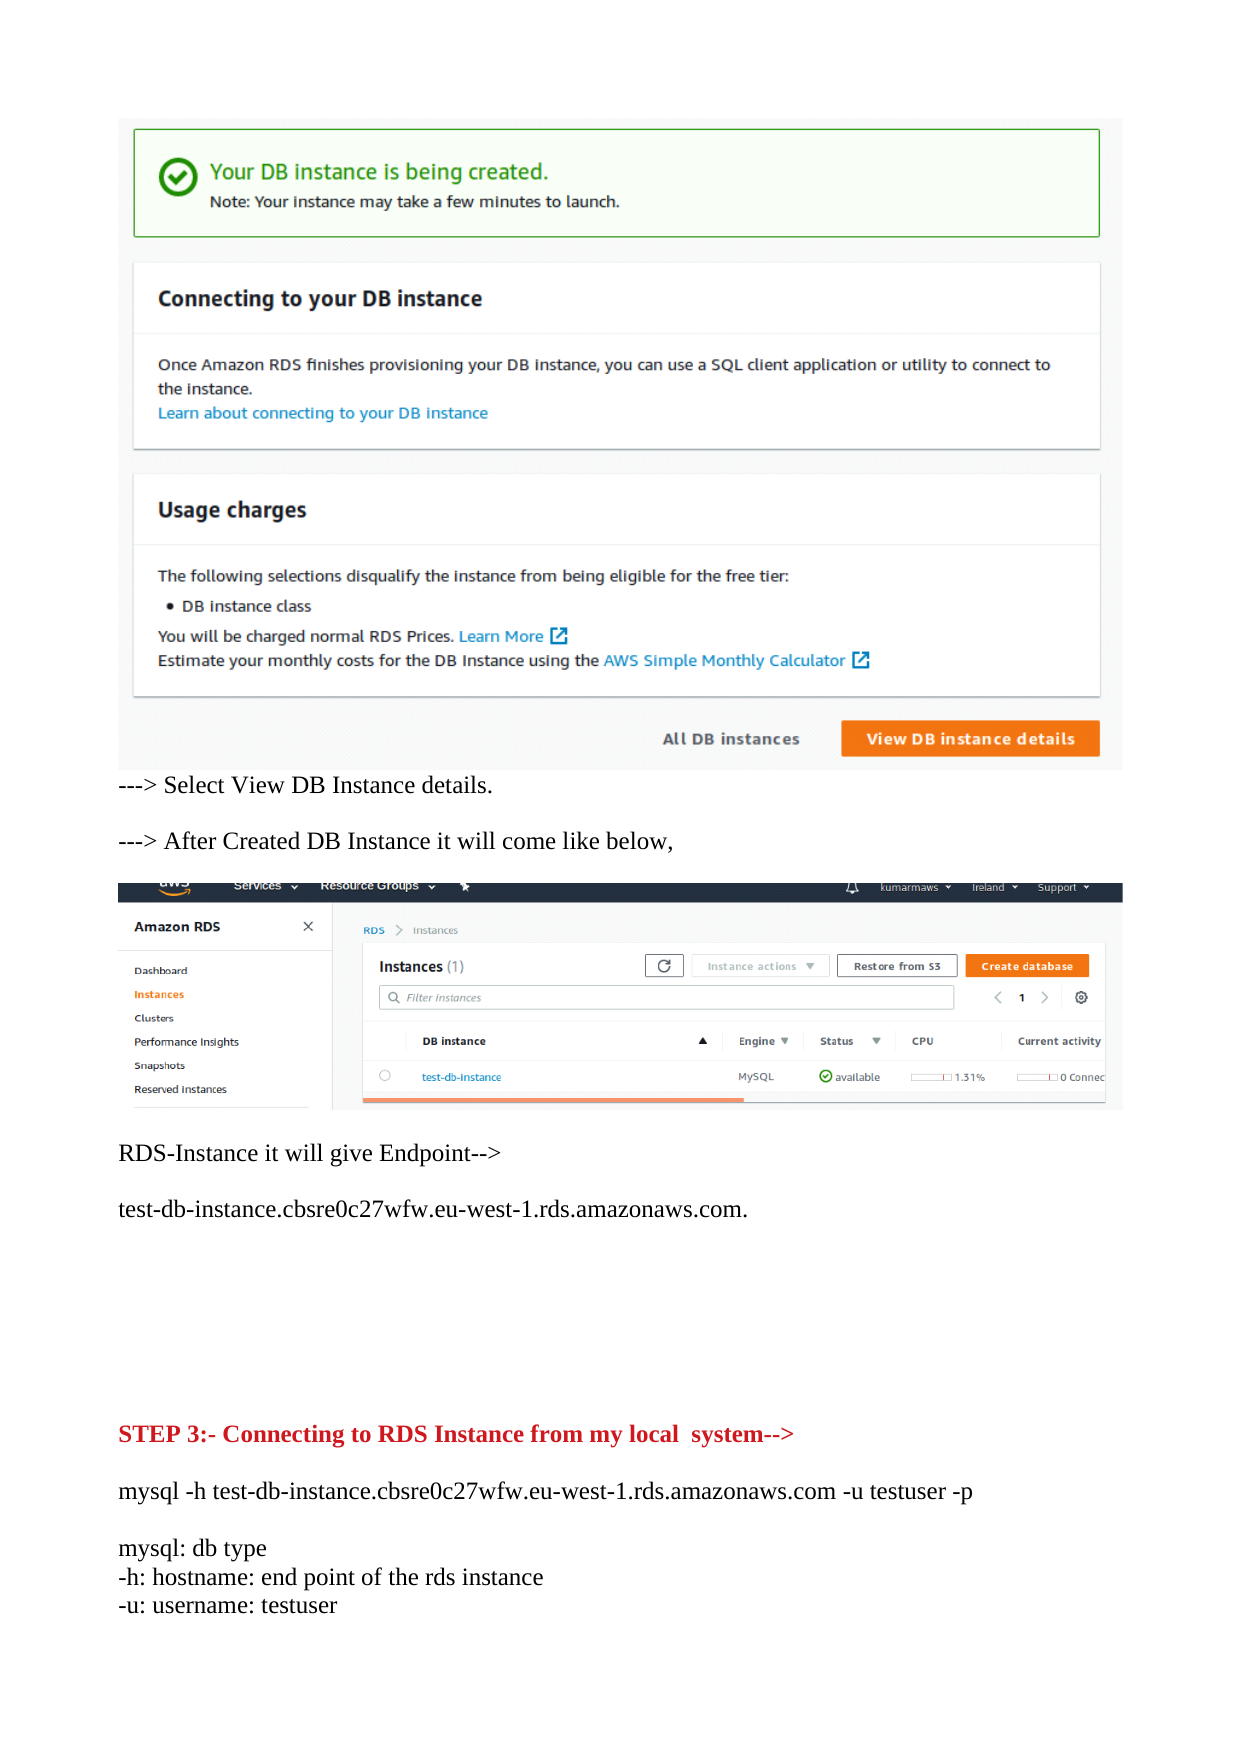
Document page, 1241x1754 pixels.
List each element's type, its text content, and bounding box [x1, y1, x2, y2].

text ---> Select View DB Instance details. [118, 770, 1122, 798]
text mysql -h test-db-instance.cbsre0c27wfw.eu-west-1.rds.amazonaws.com -u testuser -p [118, 1476, 1122, 1505]
text ---> After Created DB Instance it will come like below, [118, 826, 1122, 855]
text STEP 3:- Connecting to RDS Instance from my local system--> [118, 1419, 1122, 1448]
text RDS-Instance it will give Endpoint--> [118, 1138, 1122, 1167]
text -h: hostname: end point of the rds instance [118, 1562, 1122, 1591]
text test-db-instance.cbsre0c27wfw.eu-west-1.rds.amazonaws.com. [118, 1194, 1122, 1223]
text -u: username: testuser [118, 1591, 1122, 1619]
text mysql: db type [118, 1533, 1122, 1562]
